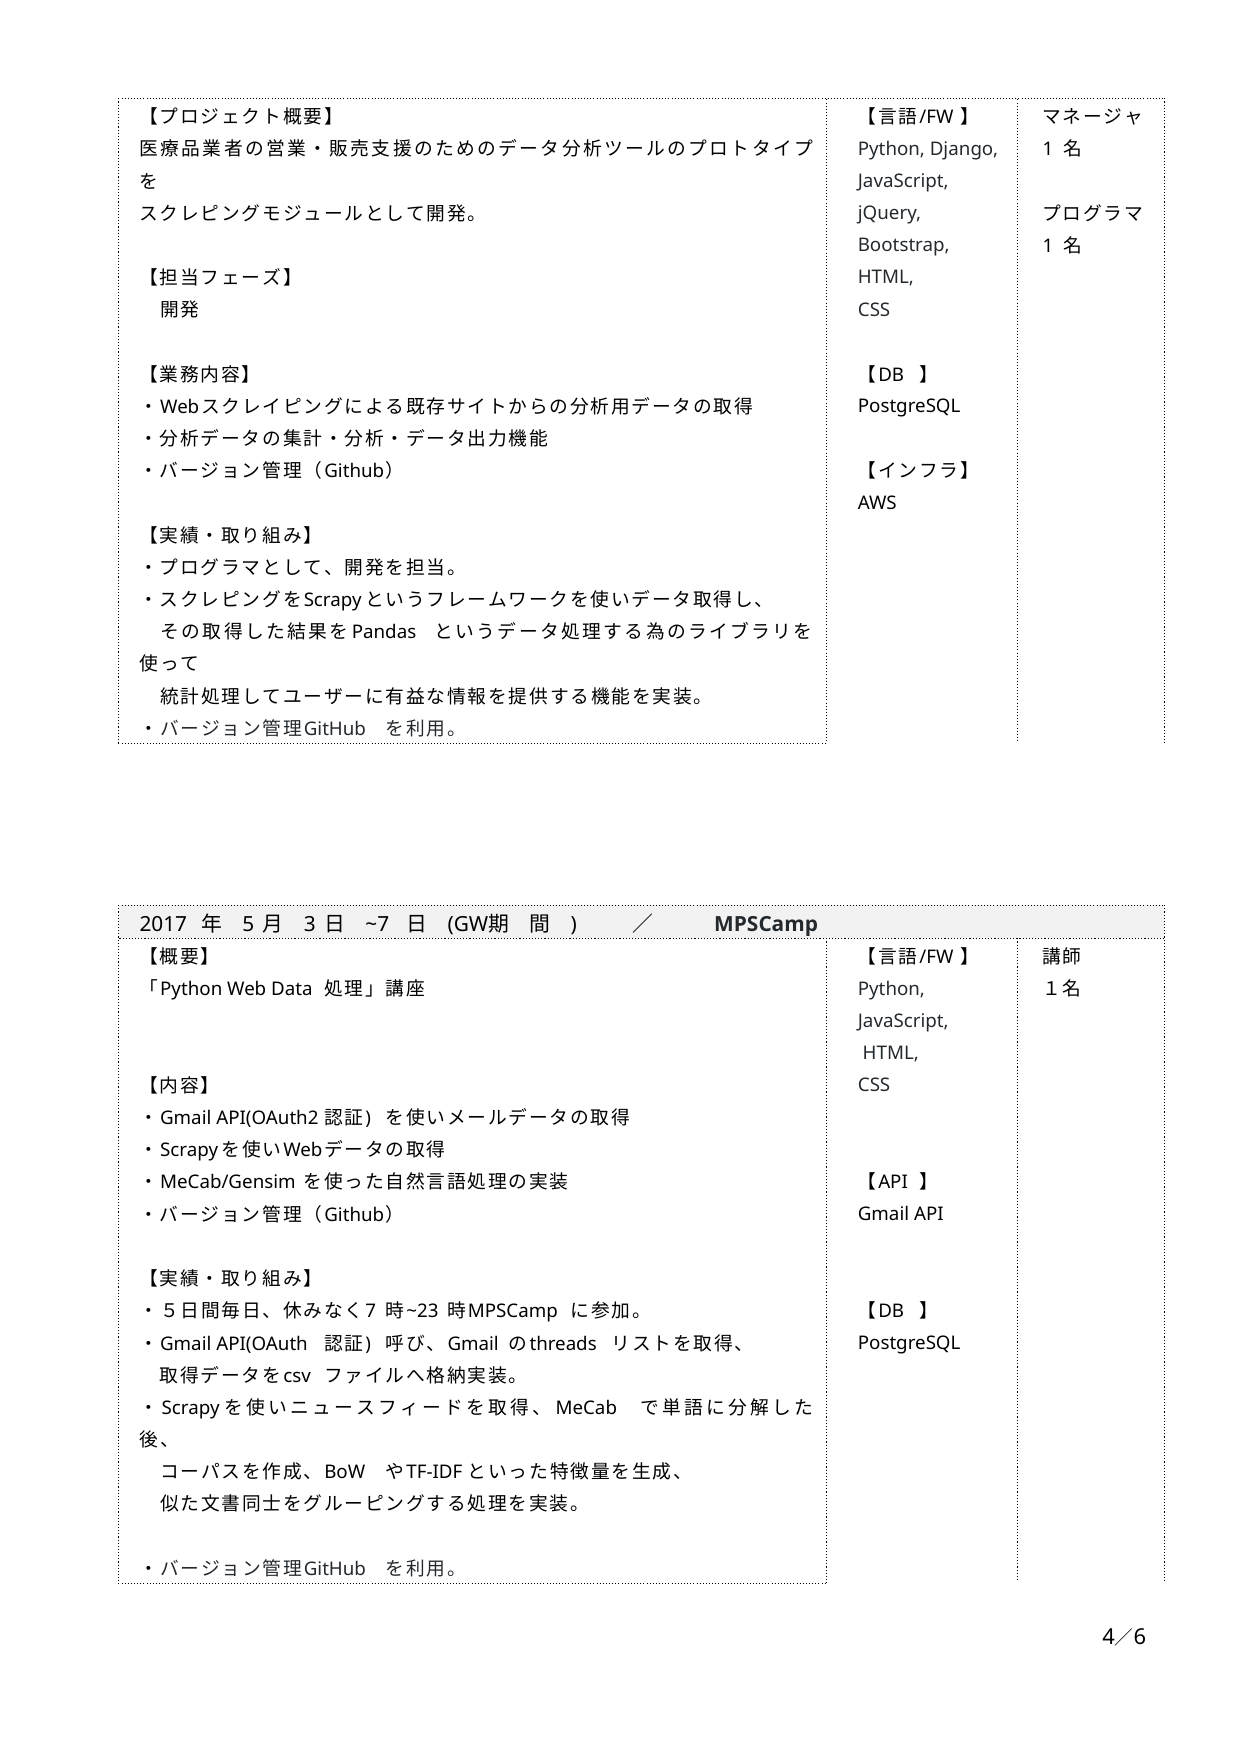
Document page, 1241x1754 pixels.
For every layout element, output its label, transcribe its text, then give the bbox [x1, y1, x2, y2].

table_cell 講師 １名 [1018, 938, 1164, 1583]
table_cell 【言語/FW】 Python, Django, JavaScript, jQuery, Bootstrap, HTML, CSS 【DB】 PostgreSQL 【インフラ】 AWS [827, 98, 1018, 743]
table_cell 【プロジェクト概要】 医療品業者の営業・販売支援のためのデータ分析ツールのプロトタイプを スクレピングモジュールとして開発。 【担当フェーズ】 開発 【業務内容】 ・Webスクレイピングによる既存サイトからの分析用データの取得 ・分析データの集計・分析・データ出力機能 ・バージョン管理（Github） 【実績・取り組み】 ・プログラマとして、開発を担当。 ・スクレピングをScrapyというフレームワークを使いデータ取得し、 その取得した結果をPandasというデータ処理する為のライブラリを使って 統計処理してユーザーに有益な情報を提供する機能を実装。 ・バージョン管理GitHubを利用。 [119, 98, 827, 743]
table_cell 【言語/FW】 Python, JavaScript, HTML, CSS 【API】 Gmail API 【DB】 PostgreSQL [827, 938, 1018, 1583]
table_cell 【概要】 「Python Web Data 処理」講座 【内容】 ・Gmail API(OAuth2認証)を使いメールデータの取得 ・Scrapyを使いWebデータの取得 ・MeCab/Gensimを使った自然言語処理の実装 ・バージョン管理（Github） 【実績・取り組み】 ・５日間毎日、休みなく7時~23時MPSCampに参加。 ・Gmail API(OAuth認証)呼び、Gmailのthreadsリストを取得、 取得データをcsvファイルへ格納実装。 ・Scrapyを使いニュースフィードを取得、MeCab で単語に分解した後、 コーパスを作成、BoW やTF-IDF といった特徴量を生成、 似た文書同士をグルーピングする処理を実装。 ・バージョン管理GitHubを利用。 [119, 938, 827, 1583]
table_header 2017年5月3日~7日(GW期間) ／ MPSCamp [119, 905, 1164, 938]
table_cell マネージャ 1名 プログラマ 1名 [1018, 98, 1164, 743]
